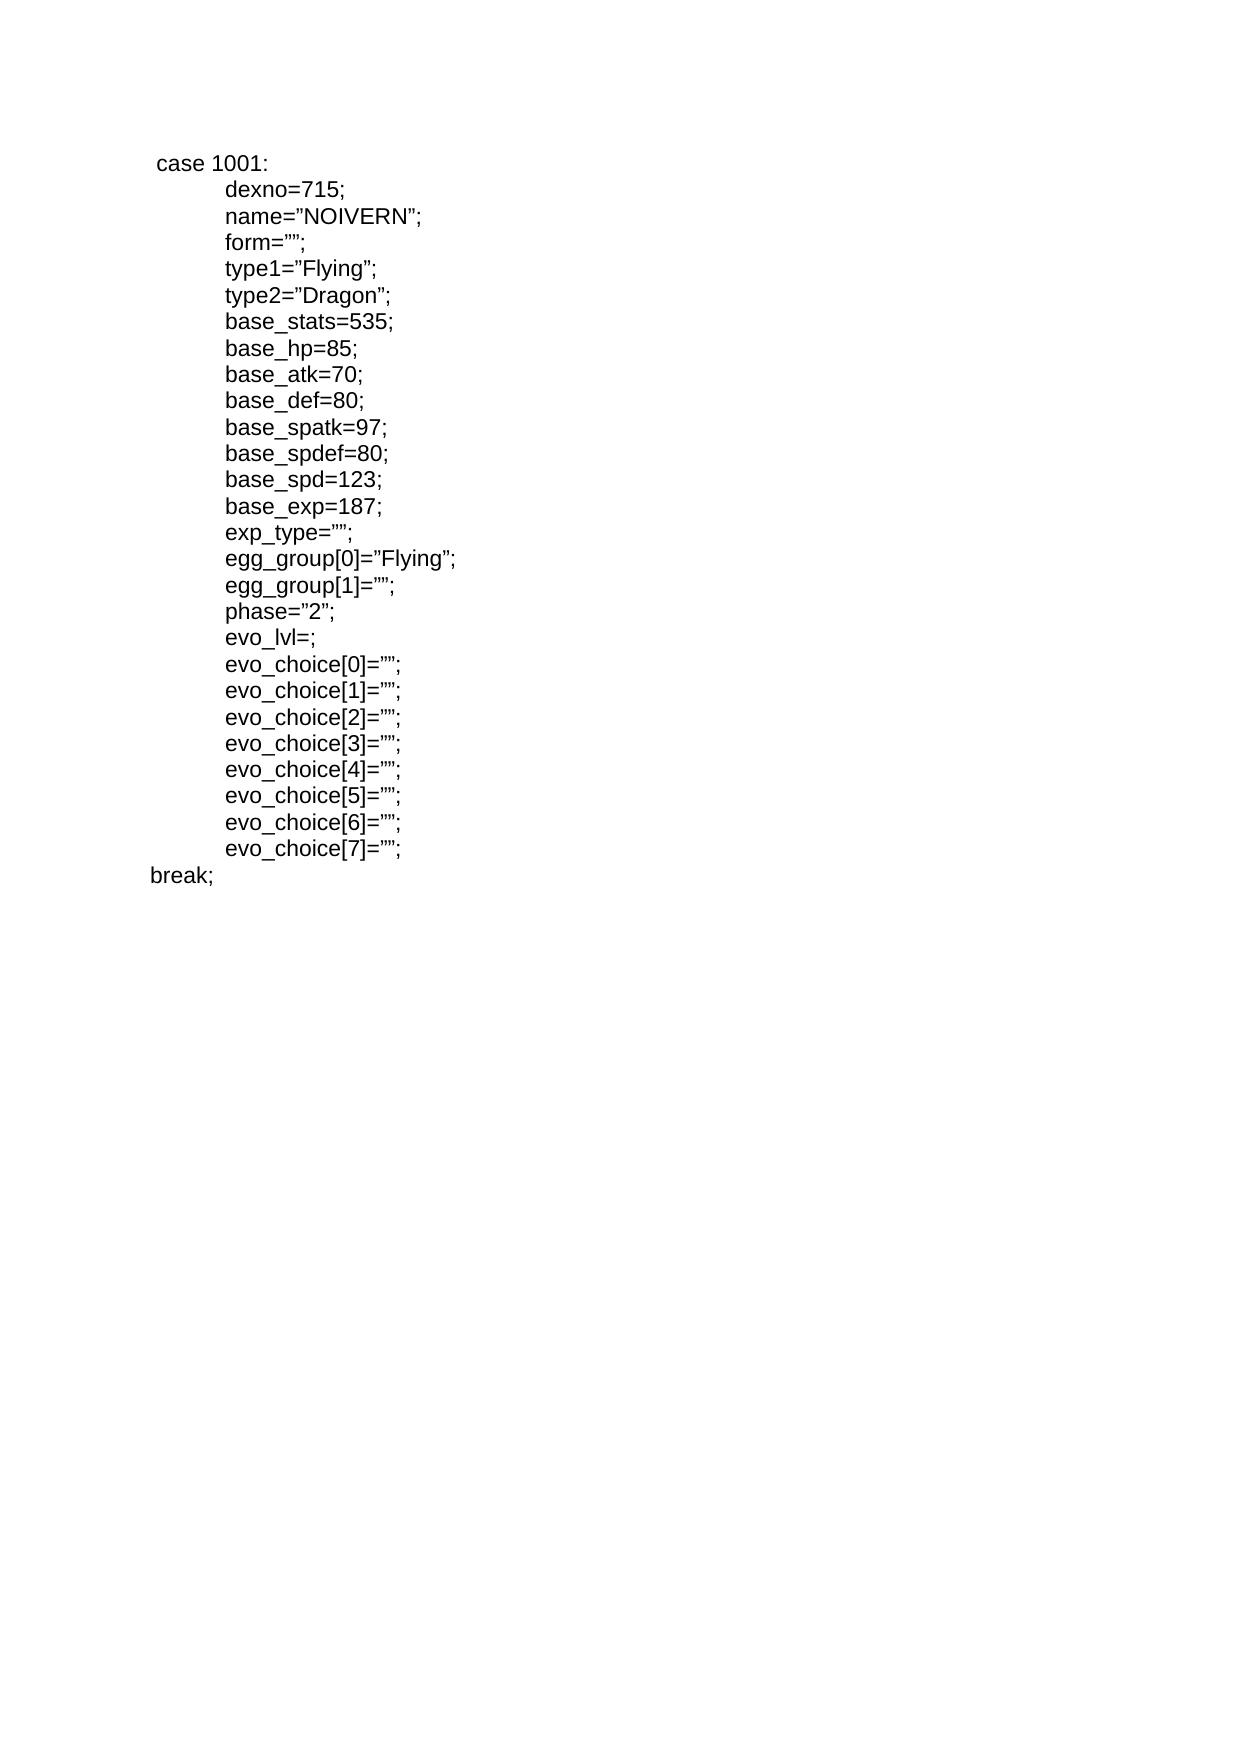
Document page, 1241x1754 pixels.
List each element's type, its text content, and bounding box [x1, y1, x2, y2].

text base_spd=123; [150, 466, 1090, 493]
text evo_choice[2]=””; [150, 703, 1090, 730]
text evo_choice[6]=””; [150, 809, 1090, 835]
text evo_choice[0]=””; [150, 651, 1090, 677]
text base_hp=85; [150, 334, 1090, 361]
text base_stats=535; [150, 308, 1090, 334]
text base_spdef=80; [150, 440, 1090, 466]
text evo_choice[1]=””; [150, 677, 1090, 703]
text evo_choice[3]=””; [150, 730, 1090, 756]
text base_atk=70; [150, 361, 1090, 387]
text evo_choice[5]=””; [150, 782, 1090, 809]
text evo_choice[7]=””; [150, 835, 1090, 862]
text break; [150, 862, 1090, 888]
text evo_lvl=; [150, 624, 1090, 651]
text type1=”Flying”; [150, 255, 1090, 282]
text type2=”Dragon”; [150, 282, 1090, 308]
text form=””; [150, 229, 1090, 255]
text egg_group[1]=””; [150, 572, 1090, 598]
text evo_choice[4]=””; [150, 756, 1090, 782]
text dexno=715; [150, 176, 1090, 203]
text base_spatk=97; [150, 413, 1090, 440]
text egg_group[0]=”Flying”; [150, 545, 1090, 572]
text case 1001: [150, 150, 1090, 176]
text exp_type=””; [150, 519, 1090, 545]
text name=”NOIVERN”; [150, 203, 1090, 229]
text phase=”2”; [150, 598, 1090, 624]
text base_exp=187; [150, 493, 1090, 519]
text base_def=80; [150, 387, 1090, 413]
